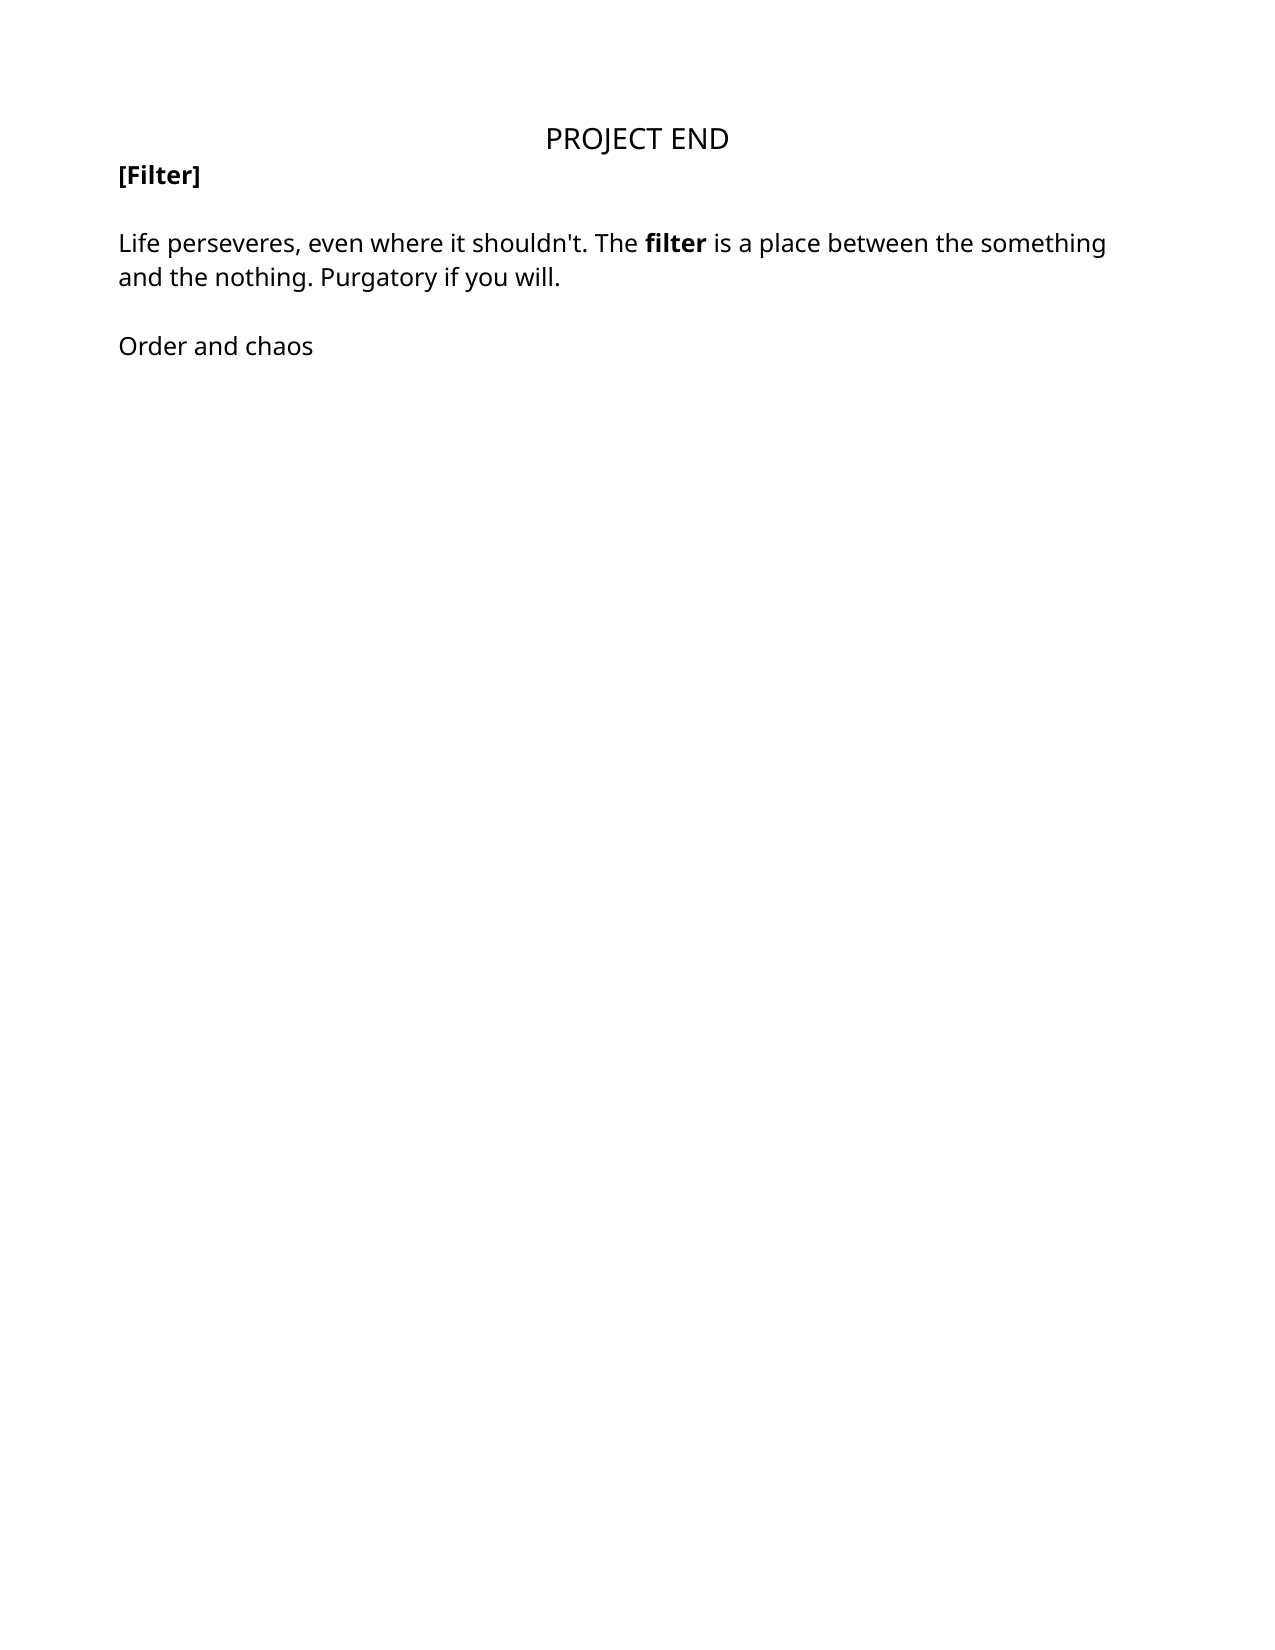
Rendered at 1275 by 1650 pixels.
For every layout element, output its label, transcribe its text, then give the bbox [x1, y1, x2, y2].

text [Filter] [118, 158, 1157, 192]
text PROJECT END [118, 118, 1157, 158]
text Order and chaos [118, 328, 1157, 362]
text Life perseveres, even where it shouldn't. The filter is a place between the something and the nothing. Purgatory if you will. [118, 226, 1157, 294]
